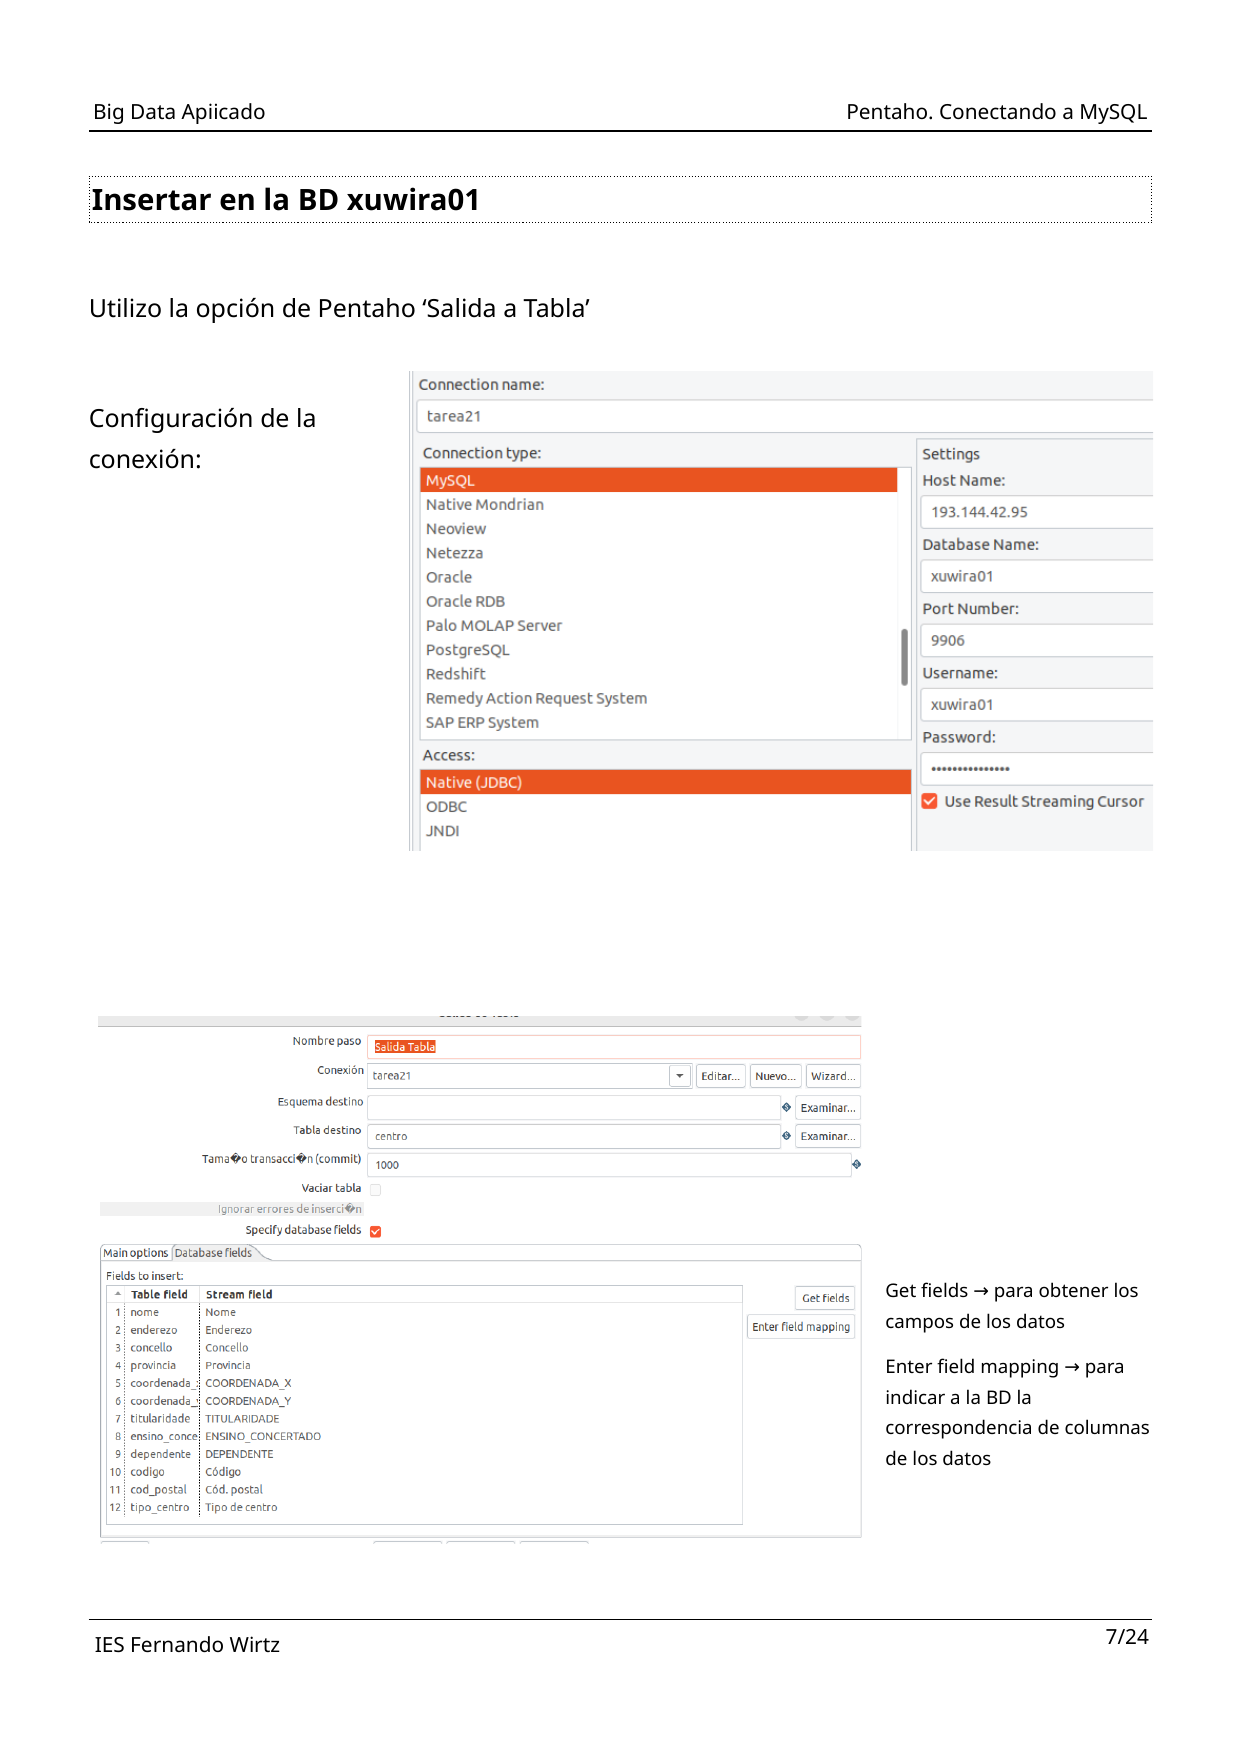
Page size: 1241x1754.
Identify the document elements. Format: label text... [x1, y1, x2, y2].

text Utilizo la opción de Pentaho ‘Salida a Tabla’ [88, 290, 1152, 324]
text Get fields → para obtener los campos de los datos [885, 1277, 1152, 1334]
picture [408, 371, 1154, 851]
picture [98, 1016, 862, 1544]
subtitle Insertar en la BD xuwira01 [88, 176, 1152, 222]
text Enter field mapping → para indicar a la BD la correspondencia de columnas de los datos [885, 1353, 1152, 1471]
text Configuración de la conexión: [88, 401, 408, 476]
